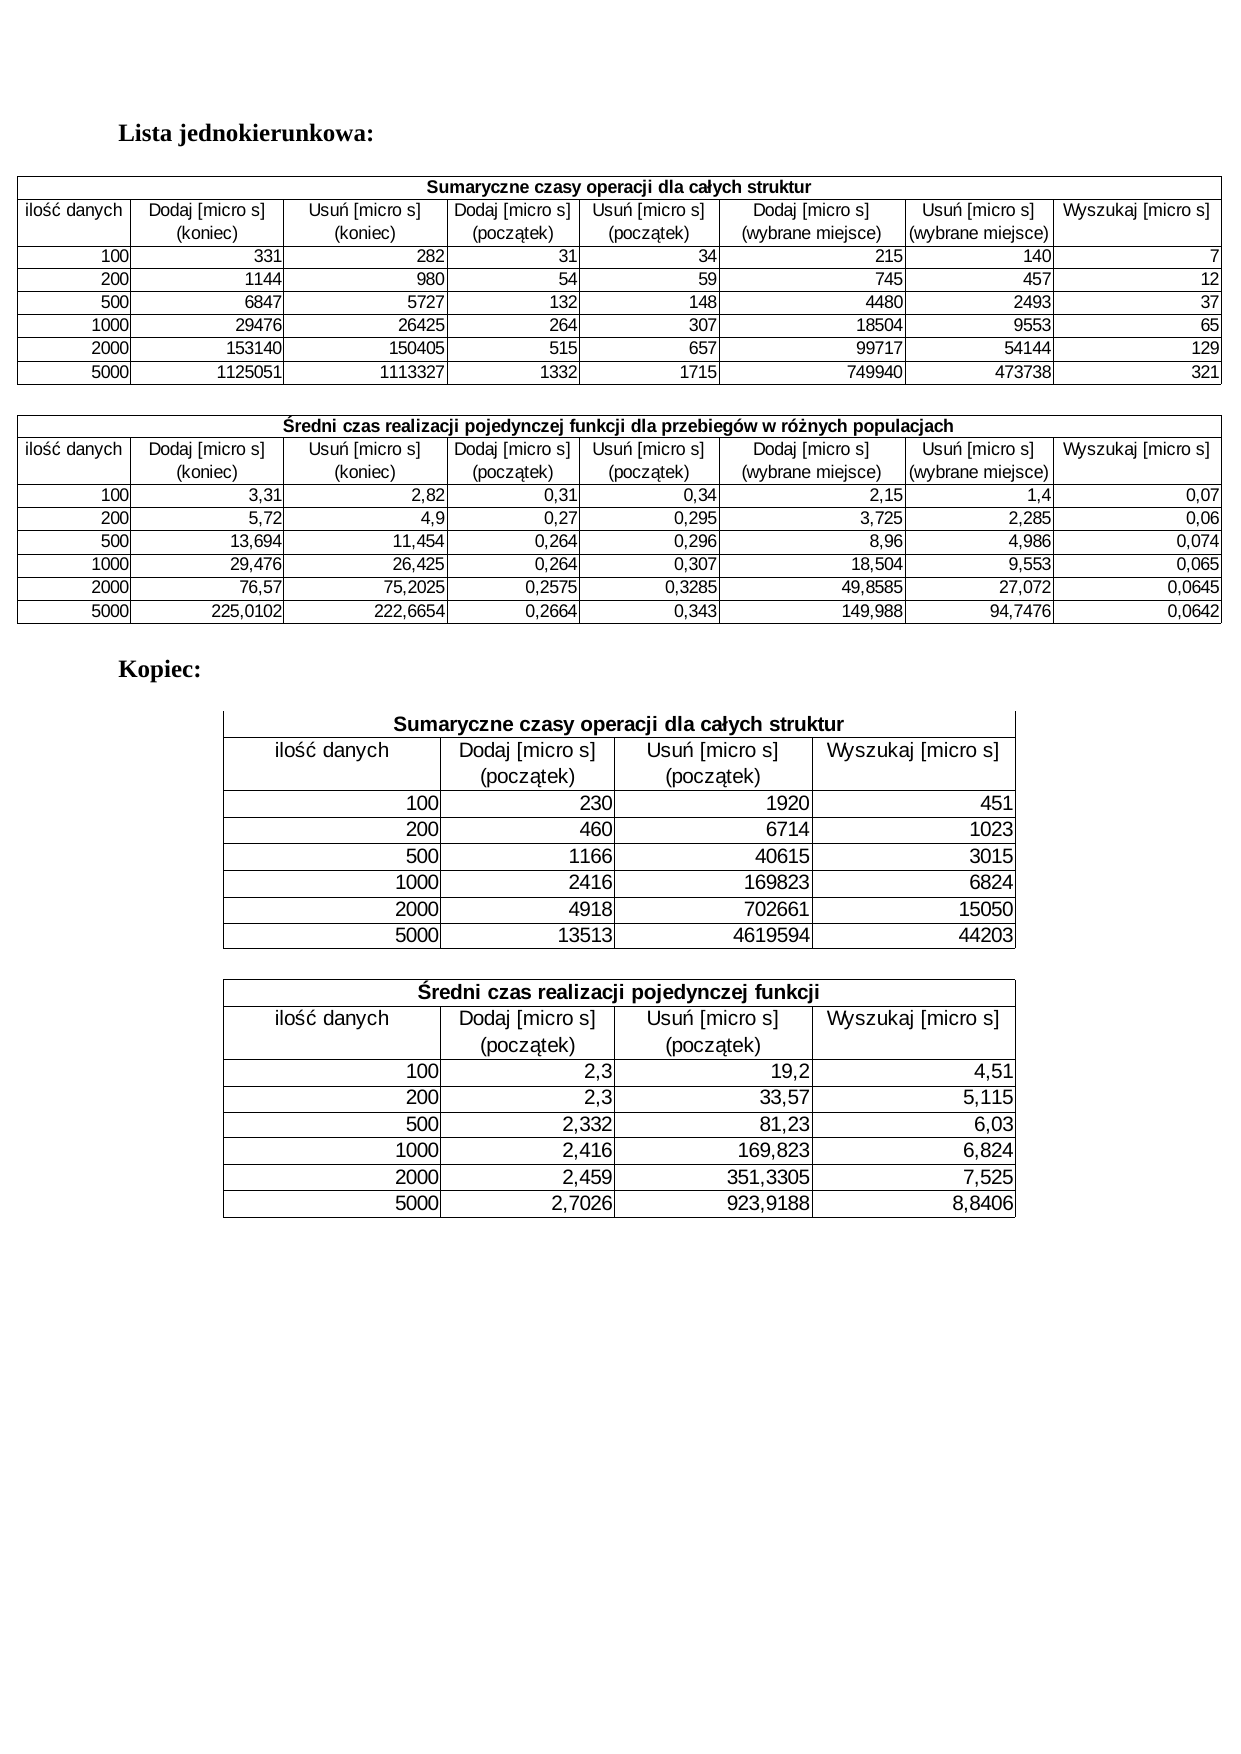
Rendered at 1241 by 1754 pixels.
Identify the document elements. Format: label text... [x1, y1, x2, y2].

text Kopiec: [118, 654, 1122, 682]
text Lista jednokierunkowa: [118, 118, 1122, 147]
